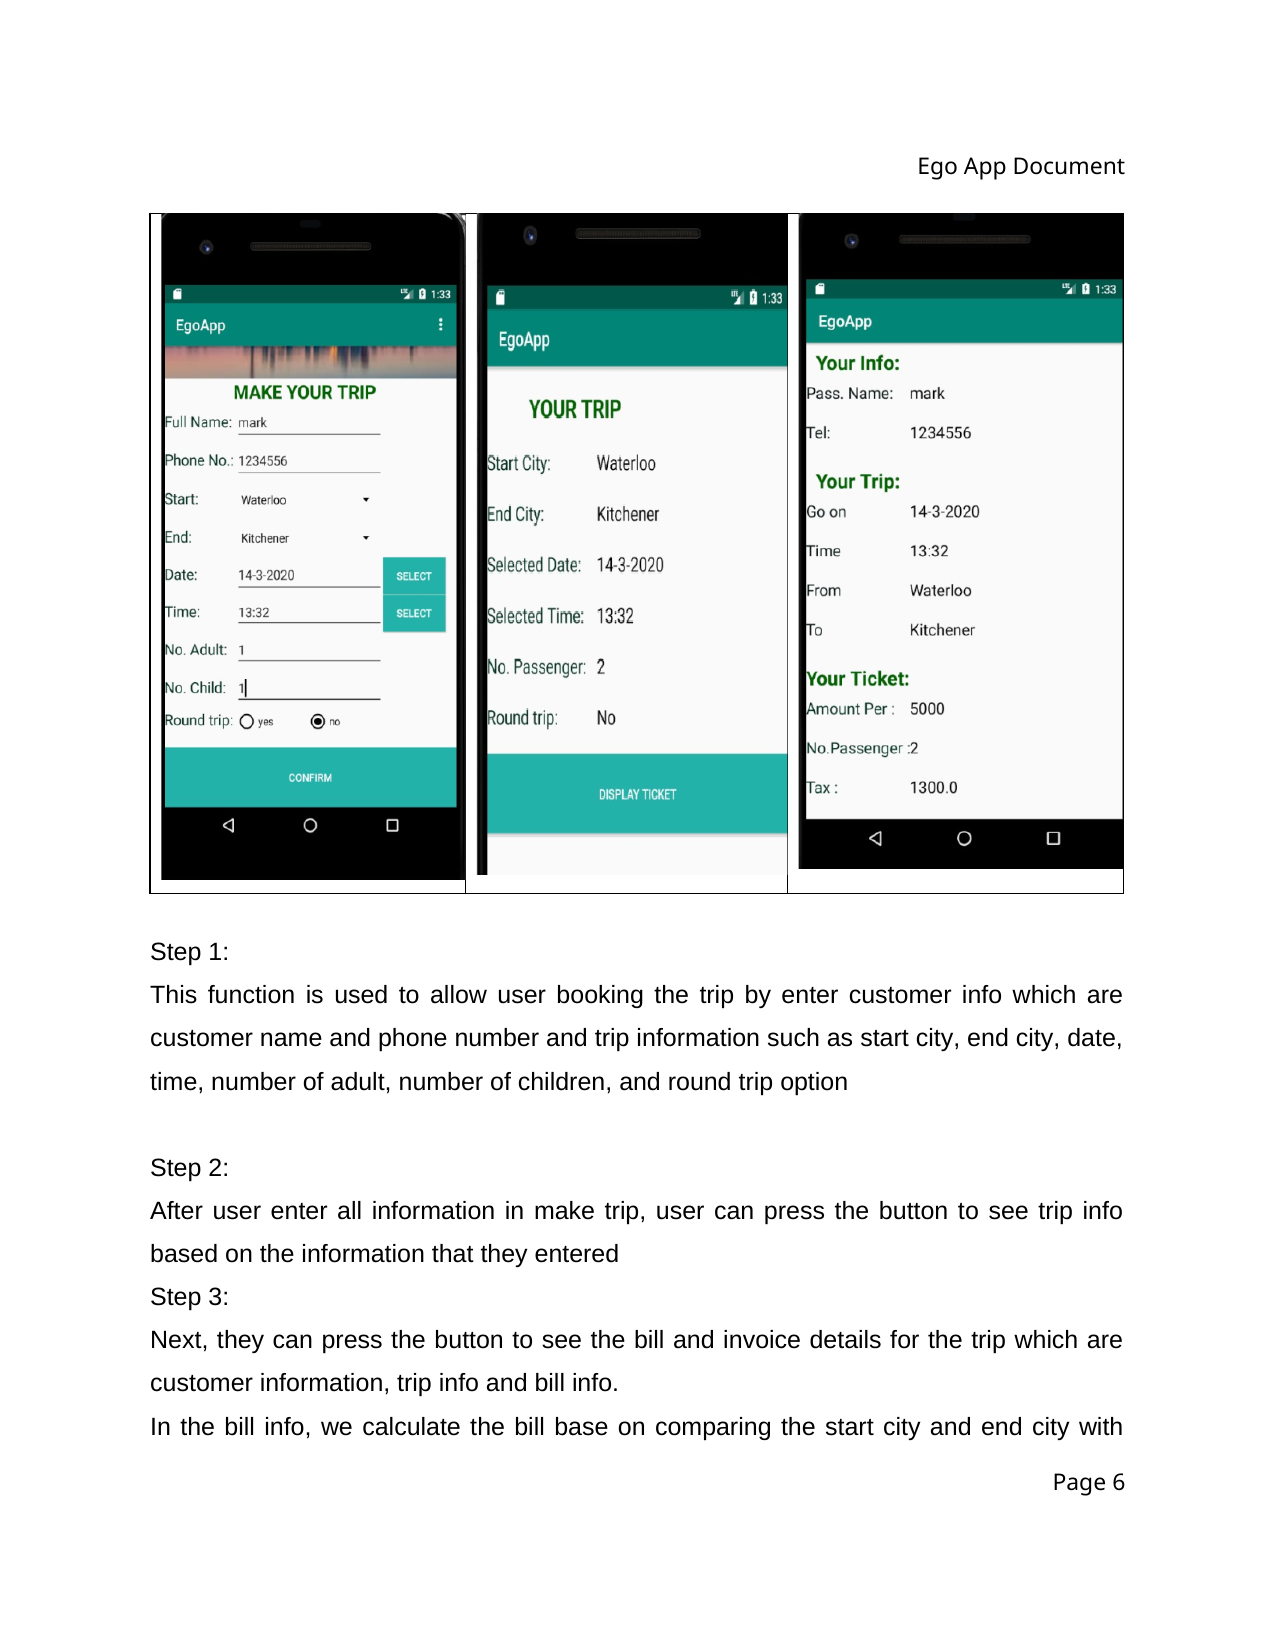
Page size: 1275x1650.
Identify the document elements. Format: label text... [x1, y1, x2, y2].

text This function is used to allow user booking the trip by enter customer info which are customer name and phone number and trip information such as start city, end city, date, time, number of adult, number of children, and round trip option [150, 980, 1125, 1095]
table_header [788, 214, 1123, 893]
text Step 2: [150, 1153, 1125, 1181]
text In the bill info, we calculate the bill base on comparing the start city and end city with [150, 1411, 1125, 1440]
text Next, they can press the button to see the bill and invoice details for the trip which are customer information, trip info and bill info. [150, 1325, 1125, 1397]
text After user enter all information in make trip, user can press the button to see trip info based on the information that they entered [150, 1196, 1125, 1268]
table_header [466, 214, 787, 893]
text Step 3: [150, 1282, 1125, 1311]
table_header [151, 214, 465, 893]
text Step 1: [150, 937, 1125, 966]
